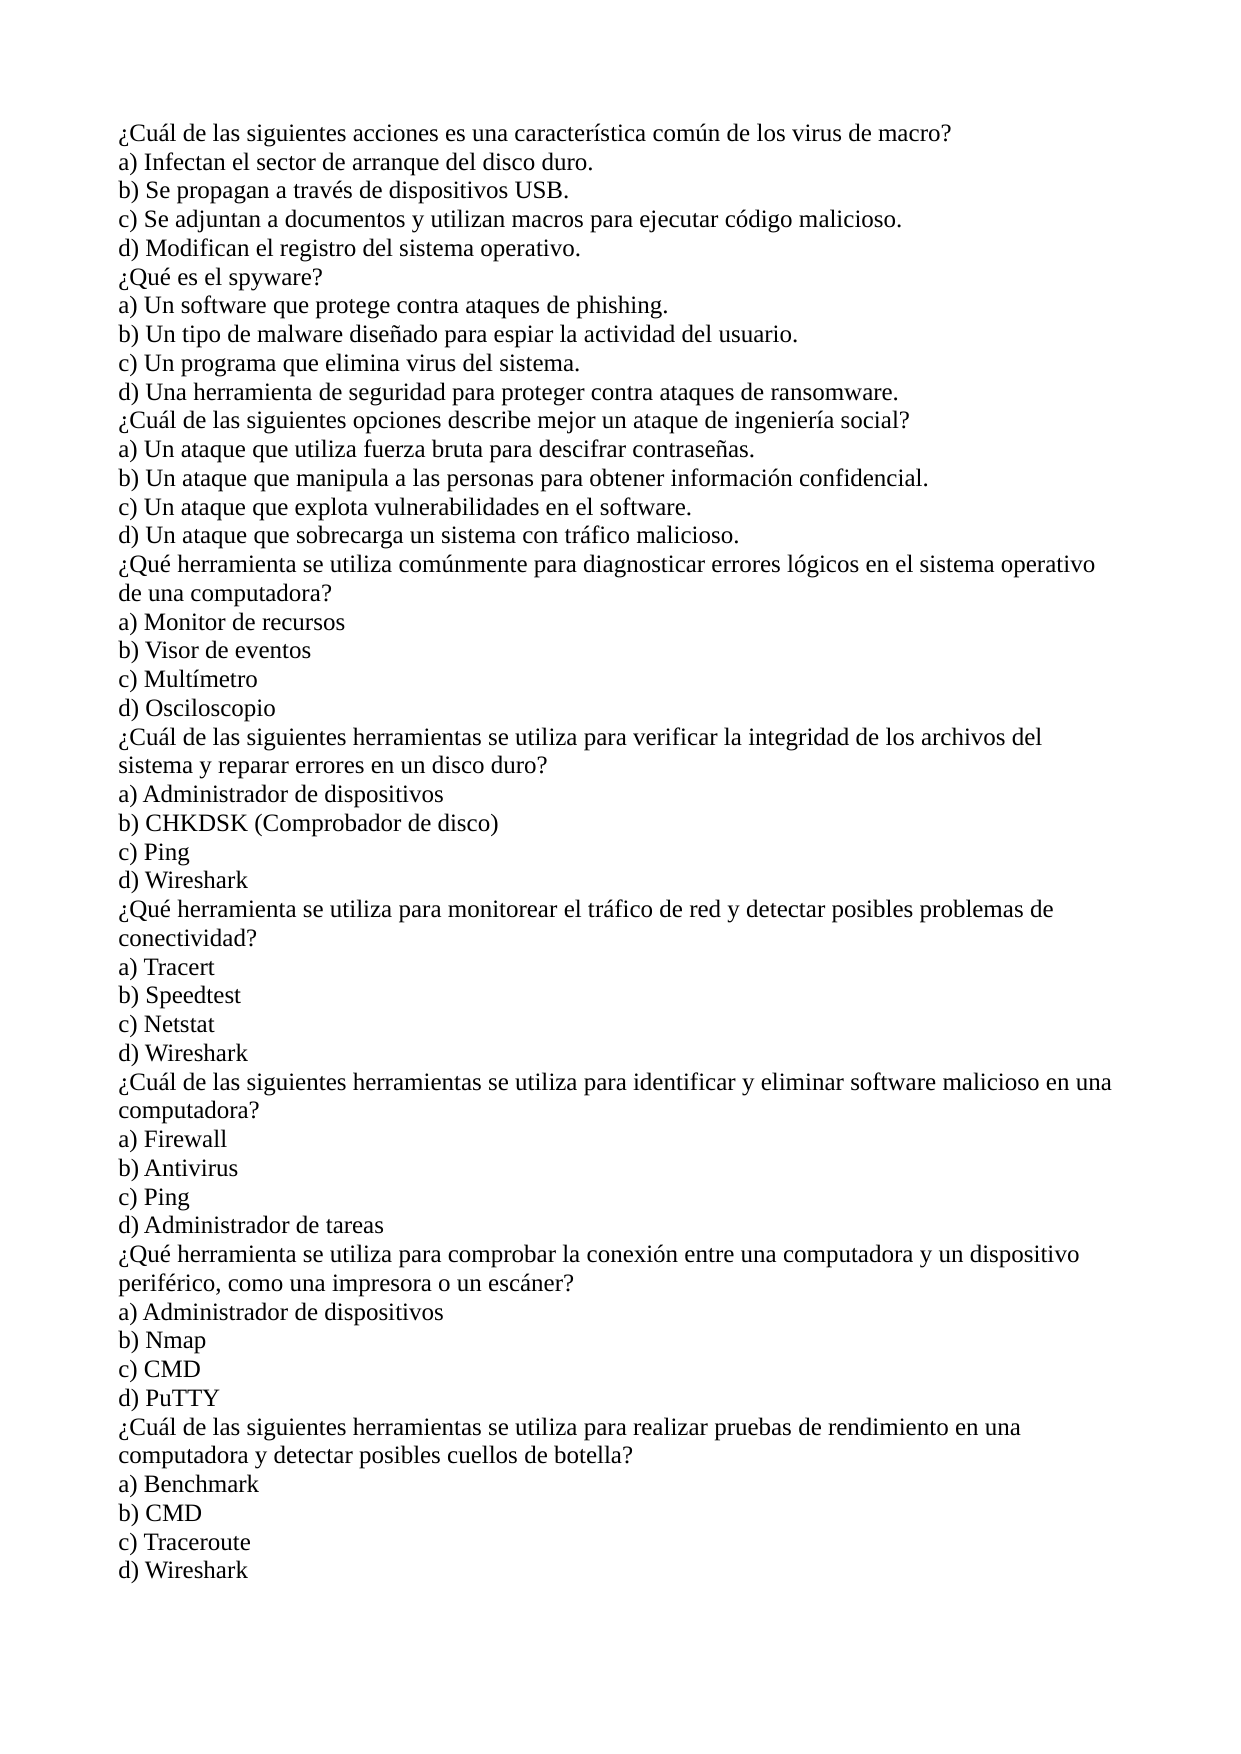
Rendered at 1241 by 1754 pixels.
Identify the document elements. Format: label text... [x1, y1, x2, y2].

text a) Infectan el sector de arranque del disco duro. [118, 147, 1122, 176]
text ¿Cuál de las siguientes herramientas se utiliza para verificar la integridad de los archivos del sistema y reparar errores en un disco duro? [118, 722, 1122, 779]
text b) Antivirus [118, 1153, 1122, 1182]
text b) Speedtest [118, 981, 1122, 1009]
text a) Tracert [118, 952, 1122, 981]
text a) Firewall [118, 1124, 1122, 1153]
text b) CHKDSK (Comprobador de disco) [118, 808, 1122, 837]
text b) Visor de eventos [118, 636, 1122, 664]
text d) PuTTY [118, 1383, 1122, 1412]
text a) Un ataque que utiliza fuerza bruta para descifrar contraseñas. [118, 434, 1122, 463]
text ¿Qué herramienta se utiliza para monitorear el tráfico de red y detectar posibles problemas de conectividad? [118, 894, 1122, 952]
text a) Administrador de dispositivos [118, 1297, 1122, 1326]
text ¿Qué es el spyware? [118, 262, 1122, 291]
text c) Un programa que elimina virus del sistema. [118, 348, 1122, 377]
text d) Un ataque que sobrecarga un sistema con tráfico malicioso. [118, 521, 1122, 549]
text d) Administrador de tareas [118, 1211, 1122, 1239]
text c) Netstat [118, 1009, 1122, 1038]
text a) Un software que protege contra ataques de phishing. [118, 291, 1122, 319]
text b) Un ataque que manipula a las personas para obtener información confidencial. [118, 463, 1122, 492]
text b) Se propagan a través de dispositivos USB. [118, 176, 1122, 204]
text a) Administrador de dispositivos [118, 779, 1122, 808]
text c) Un ataque que explota vulnerabilidades en el software. [118, 492, 1122, 521]
text ¿Cuál de las siguientes opciones describe mejor un ataque de ingeniería social? [118, 406, 1122, 434]
text b) CMD [118, 1498, 1122, 1527]
text c) Ping [118, 837, 1122, 866]
text c) Se adjuntan a documentos y utilizan macros para ejecutar código malicioso. [118, 204, 1122, 233]
text ¿Qué herramienta se utiliza para comprobar la conexión entre una computadora y un dispositivo periférico, como una impresora o un escáner? [118, 1239, 1122, 1297]
text a) Benchmark [118, 1469, 1122, 1498]
text d) Osciloscopio [118, 693, 1122, 722]
text d) Modifican el registro del sistema operativo. [118, 233, 1122, 262]
text ¿Cuál de las siguientes acciones es una característica común de los virus de macro? [118, 118, 1122, 147]
text d) Una herramienta de seguridad para proteger contra ataques de ransomware. [118, 377, 1122, 406]
text a) Monitor de recursos [118, 607, 1122, 636]
text d) Wireshark [118, 1038, 1122, 1067]
text c) Multímetro [118, 664, 1122, 693]
text c) CMD [118, 1354, 1122, 1383]
text ¿Qué herramienta se utiliza comúnmente para diagnosticar errores lógicos en el sistema operativo de una computadora? [118, 549, 1122, 607]
text c) Ping [118, 1182, 1122, 1211]
text b) Nmap [118, 1326, 1122, 1354]
text c) Traceroute [118, 1527, 1122, 1556]
text b) Un tipo de malware diseñado para espiar la actividad del usuario. [118, 319, 1122, 348]
text d) Wireshark [118, 866, 1122, 894]
text ¿Cuál de las siguientes herramientas se utiliza para identificar y eliminar software malicioso en una computadora? [118, 1067, 1122, 1124]
text ¿Cuál de las siguientes herramientas se utiliza para realizar pruebas de rendimiento en una computadora y detectar posibles cuellos de botella? [118, 1412, 1122, 1469]
text d) Wireshark [118, 1556, 1122, 1584]
